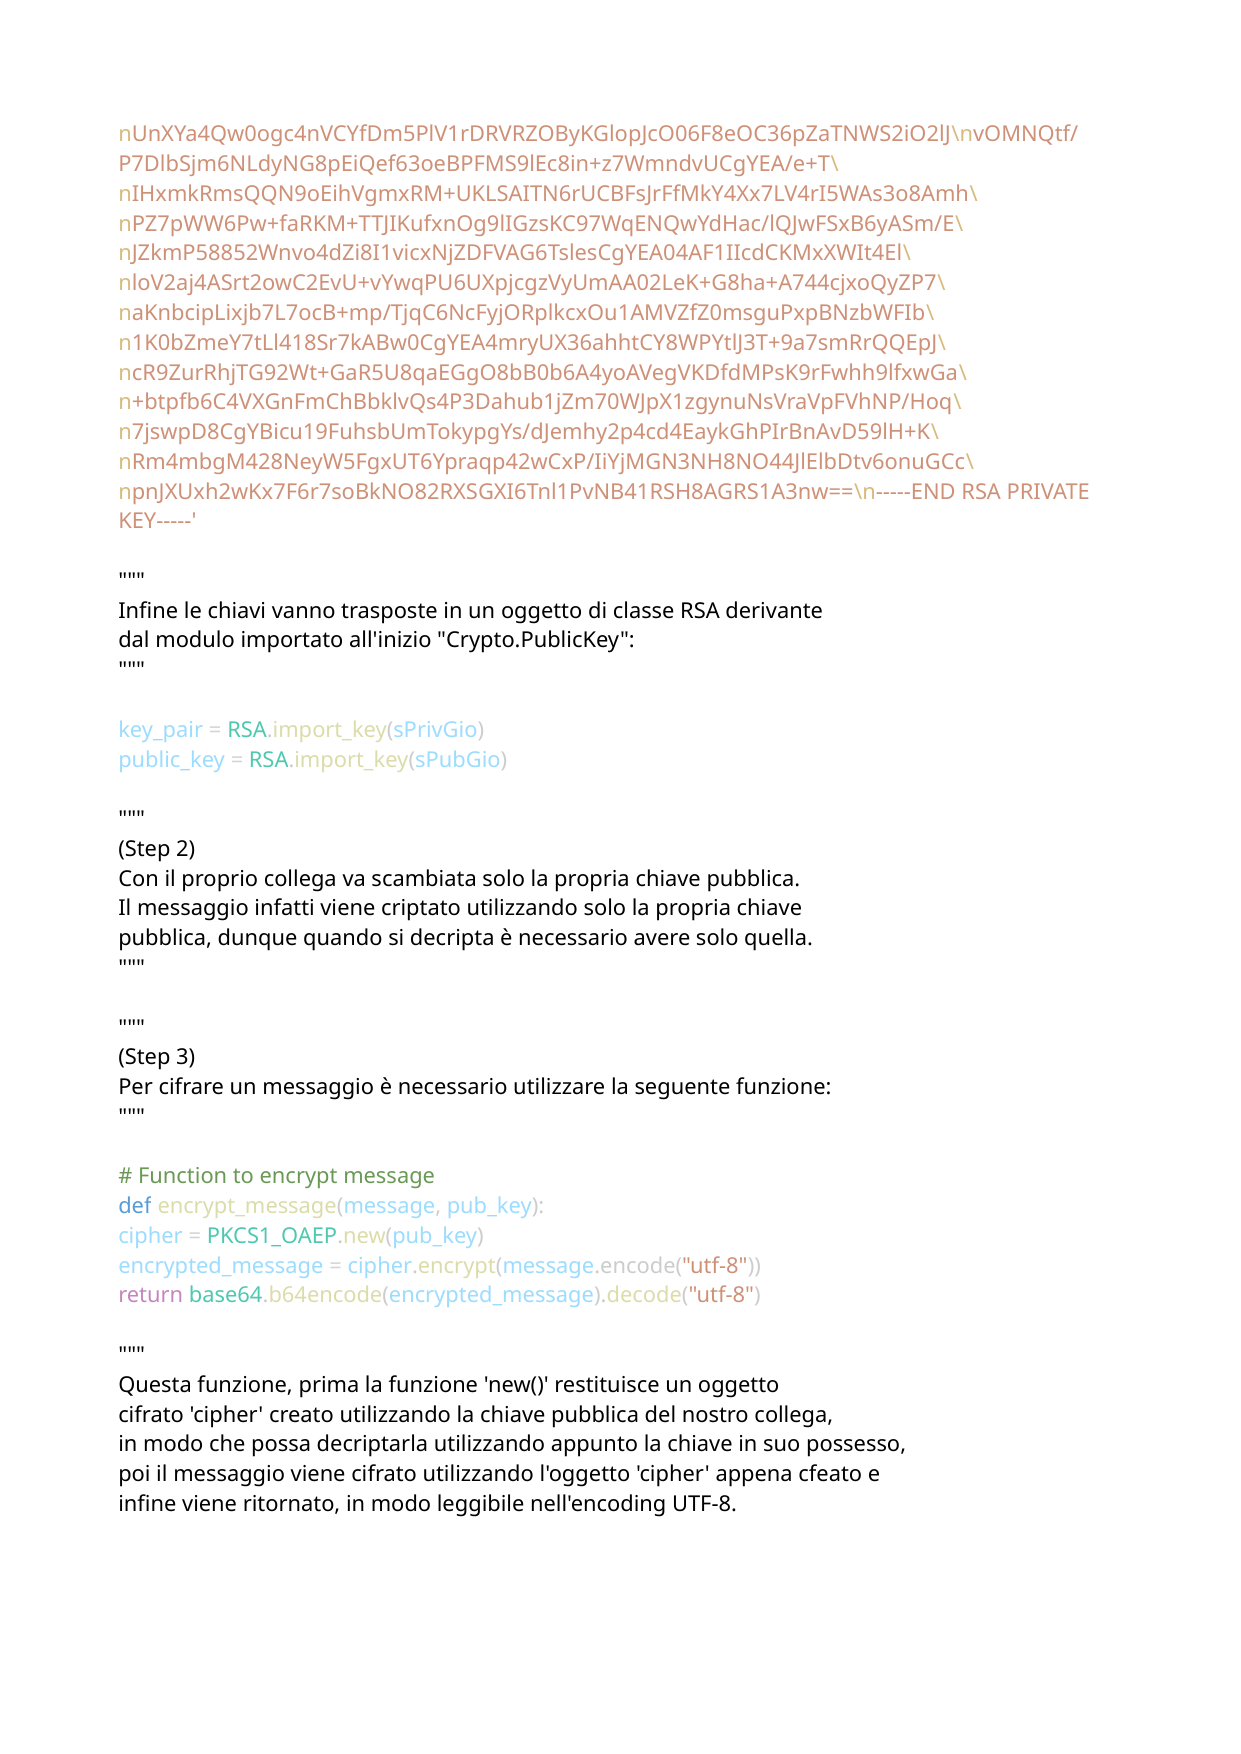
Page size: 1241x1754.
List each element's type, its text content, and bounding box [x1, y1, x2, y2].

text encrypted_message = cipher.encrypt(message.encode("utf-8")) [118, 1250, 1122, 1279]
text (Step 3) [118, 1041, 1122, 1071]
text Infine le chiavi vanno trasposte in un oggetto di classe RSA derivante [118, 595, 1122, 624]
text nUnXYa4Qw0ogc4nVCYfDm5PlV1rDRVRZOByKGlopJcO06F8eOC36pZaTNWS2iO2lJ\nvOMNQtf/P7DlbSjm6NLdyNG8pEiQef63oeBPFMS9lEc8in+z7WmndvUCgYEA/e+T\nIHxmkRmsQQN9oEihVgmxRM+UKLSAITN6rUCBFsJrFfMkY4Xx7LV4rI5WAs3o8Amh\nPZ7pWW6Pw+faRKM+TTJIKufxnOg9lIGzsKC97WqENQwYdHac/lQJwFSxB6yASm/E\nJZkmP58852Wnvo4dZi8I1vicxNjZDFVAG6TslesCgYEA04AF1IIcdCKMxXWIt4El\nloV2aj4ASrt2owC2EvU+vYwqPU6UXpjcgzVyUmAA02LeK+G8ha+A744cjxoQyZP7\naKnbcipLixjb7L7ocB+mp/TjqC6NcFyjORplkcxOu1AMVZfZ0msguPxpBNzbWFIb\n1K0bZmeY7tLl418Sr7kABw0CgYEA4mryUX36ahhtCY8WPYtlJ3T+9a7smRrQQEpJ\ncR9ZurRhjTG92Wt+GaR5U8qaEGgO8bB0b6A4yoAVegVKDfdMPsK9rFwhh9lfxwGa\n+btpfb6C4VXGnFmChBbklvQs4P3Dahub1jZm70WJpX1zgynuNsVraVpFVhNP/Hoq\n7jswpD8CgYBicu19FuhsbUmTokypgYs/dJemhy2p4cd4EaykGhPIrBnAvD59lH+K\nRm4mbgM428NeyW5FgxUT6Ypraqp42wCxP/IiYjMGN3NH8NO44JlElbDtv6onuGCc\npnJXUxh2wKx7F6r7soBkNO82RXSGXI6Tnl1PvNB41RSH8AGRS1A3nw==\n-----END RSA PRIVATE KEY-----' [118, 118, 1122, 535]
text dal modulo importato all'inizio "Crypto.PublicKey": [118, 624, 1122, 654]
text key_pair = RSA.import_key(sPrivGio) [118, 714, 1122, 743]
text cifrato 'cipher' creato utilizzando la chiave pubblica del nostro collega, [118, 1398, 1122, 1428]
text return base64.b64encode(encrypted_message).decode("utf-8") [118, 1279, 1122, 1309]
text in modo che possa decriptarla utilizzando appunto la chiave in suo possesso, [118, 1428, 1122, 1458]
text public_key = RSA.import_key(sPubGio) [118, 743, 1122, 773]
text (Step 2) [118, 833, 1122, 863]
text poi il messaggio viene cifrato utilizzando l'oggetto 'cipher' appena cfeato e [118, 1458, 1122, 1488]
text # Function to encrypt message [118, 1160, 1122, 1190]
text pubblica, dunque quando si decripta è necessario avere solo quella. [118, 922, 1122, 952]
text Questa funzione, prima la funzione 'new()' restituisce un oggetto [118, 1369, 1122, 1398]
text cipher = PKCS1_OAEP.new(pub_key) [118, 1220, 1122, 1250]
text def encrypt_message(message, pub_key): [118, 1190, 1122, 1220]
text """ [118, 952, 1122, 982]
text """ [118, 803, 1122, 833]
text """ [118, 654, 1122, 684]
text Per cifrare un messaggio è necessario utilizzare la seguente funzione: [118, 1071, 1122, 1101]
text Con il proprio collega va scambiata solo la propria chiave pubblica. [118, 863, 1122, 892]
text Il messaggio infatti viene criptato utilizzando solo la propria chiave [118, 892, 1122, 922]
text infine viene ritornato, in modo leggibile nell'encoding UTF-8. [118, 1488, 1122, 1518]
text """ [118, 1101, 1122, 1131]
text """ [118, 565, 1122, 595]
text """ [118, 1011, 1122, 1041]
text """ [118, 1339, 1122, 1369]
